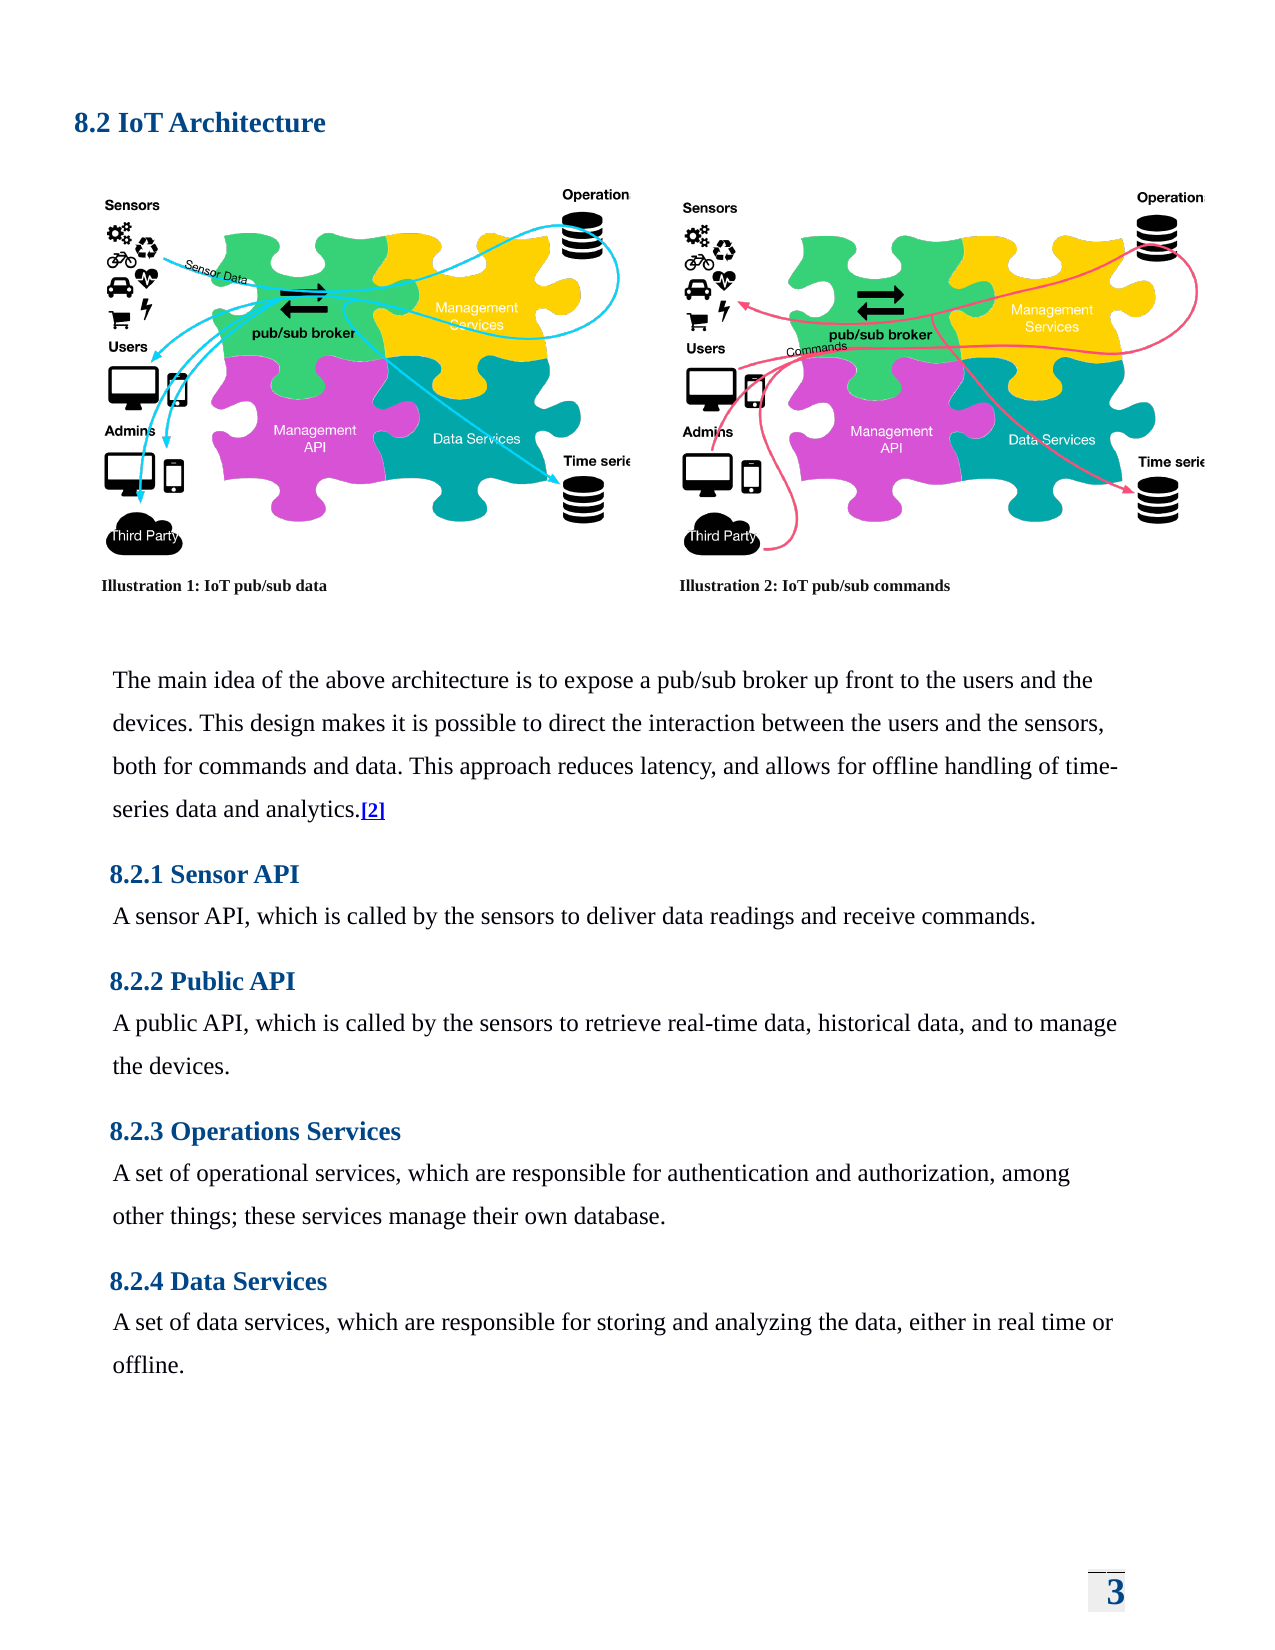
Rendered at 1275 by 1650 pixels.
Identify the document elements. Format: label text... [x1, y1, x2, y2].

text A public API, which is called by the sensors to retrieve real-time data, historical data, and to manage the devices. [112, 1008, 1125, 1080]
text The main idea of the above architecture is to expose a pub/sub broker up front to the users and the devices. This design makes it is possible to direct the interaction between the users and the sensors, both for commands and data. This approach reduces latency, and allows for offline handling of time-series data and analytics.[2] [112, 665, 1125, 823]
subtitle 8.2.4 Data Services [109, 1264, 1125, 1296]
picture [679, 185, 1205, 567]
text Illustration 2: IoT pub/sub commands [679, 567, 1204, 595]
text A sensor API, which is called by the sensors to deliver data readings and receive commands. [112, 901, 1125, 930]
text A set of operational services, which are responsible for authentication and authorization, among other things; these services manage their own database. [112, 1158, 1125, 1229]
subtitle 8.2.2 Public API [109, 965, 1125, 996]
subtitle 8.2.1 Sensor API [109, 858, 1125, 889]
subtitle 8.2.3 Operations Services [109, 1115, 1125, 1146]
text Illustration 1: IoT pub/sub data [101, 567, 630, 595]
text A set of data services, which are responsible for storing and analyzing the data, either in real time or offline. [112, 1307, 1125, 1379]
subtitle 8.2 IoT Architecture [74, 105, 1125, 138]
picture [101, 182, 631, 567]
